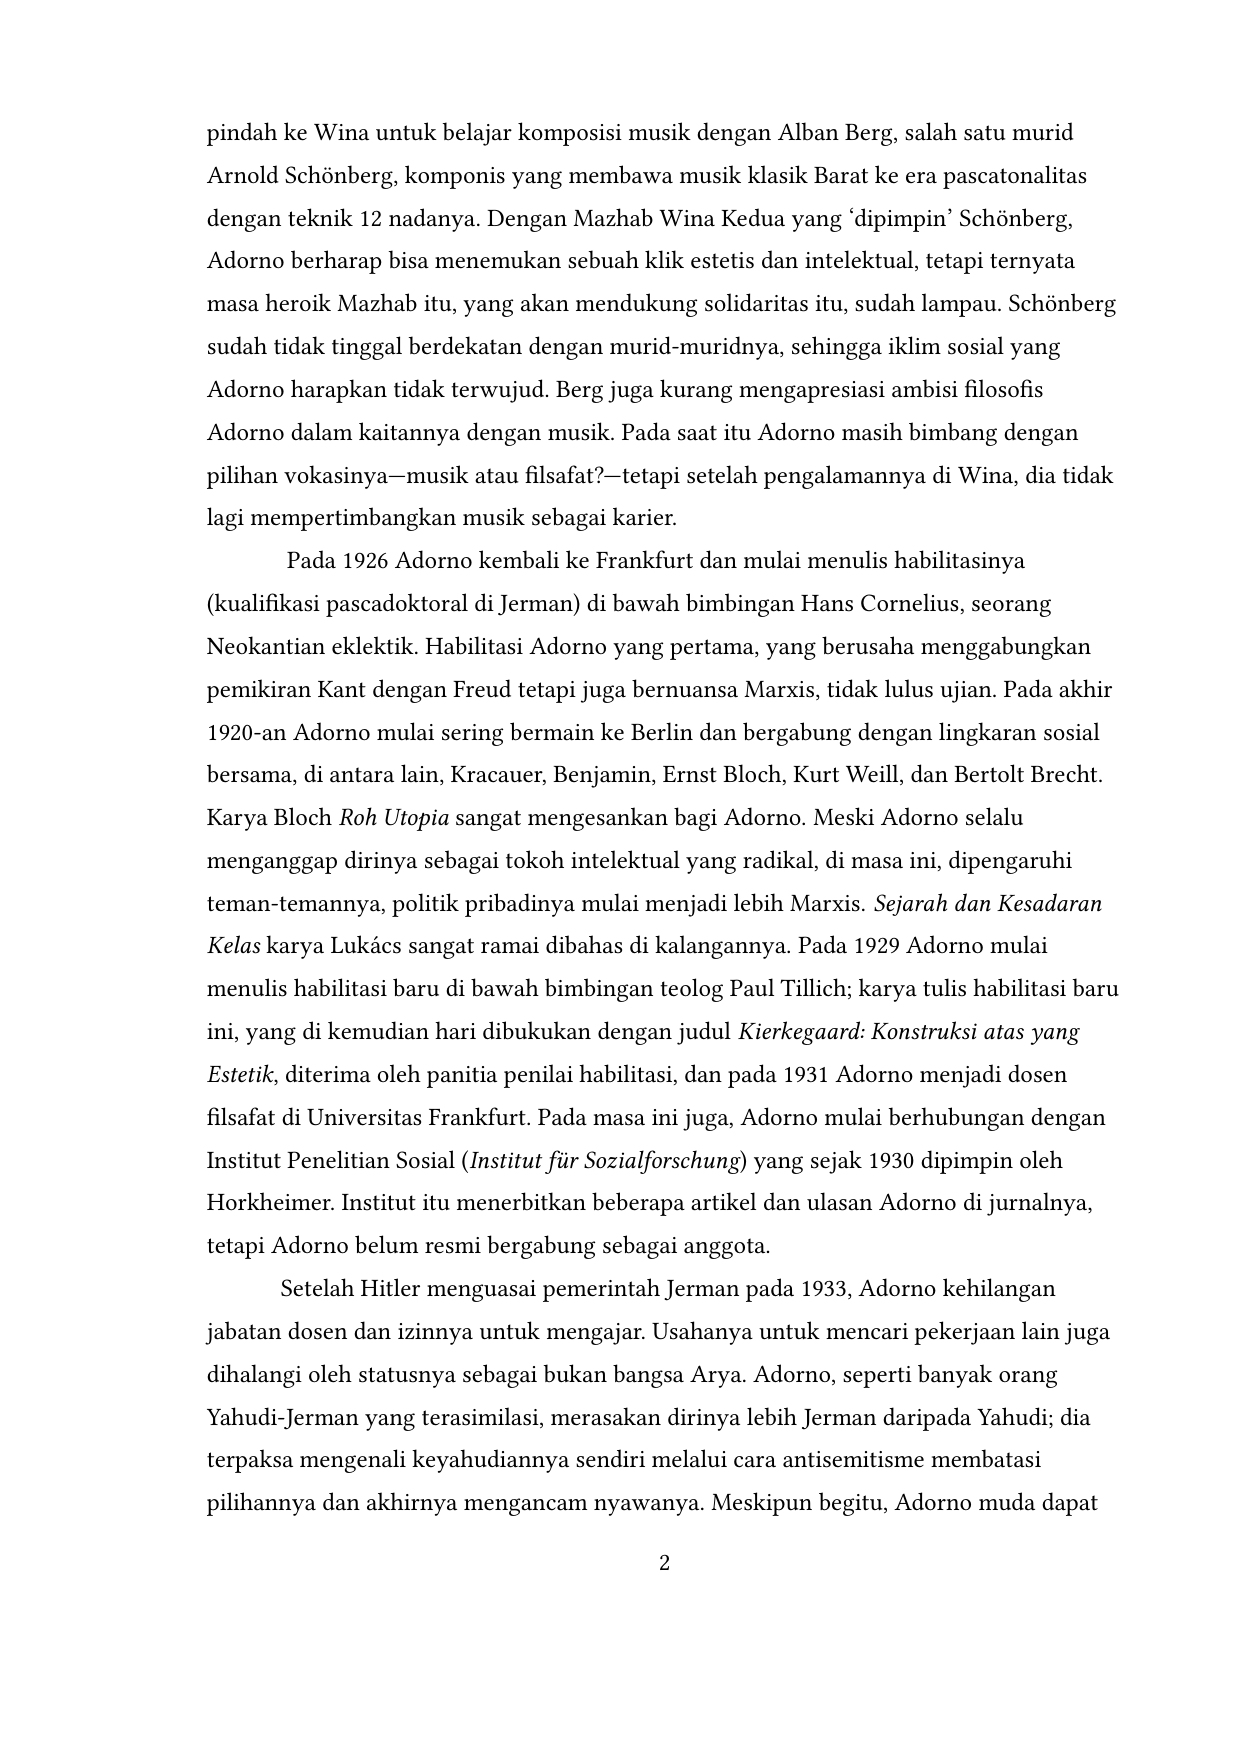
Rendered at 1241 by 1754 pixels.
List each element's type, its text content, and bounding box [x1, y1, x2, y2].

text Pada 1926 Adorno kembali ke Frankfurt dan mulai menulis habilitasinya (kualifikasi pascadoktoral di Jerman) di bawah bimbingan Hans Cornelius, seorang Neokantian eklektik. Habilitasi Adorno yang pertama, yang berusaha menggabungkan pemikiran Kant dengan Freud tetapi juga bernuansa Marxis, tidak lulus ujian. Pada akhir 1920-an Adorno mulai sering bermain ke Berlin dan bergabung dengan lingkaran sosial bersama, di antara lain, Kracauer, Benjamin, Ernst Bloch, Kurt Weill, dan Bertolt Brecht. Karya Bloch Roh Utopia sangat mengesankan bagi Adorno. Meski Adorno selalu menganggap dirinya sebagai tokoh intelektual yang radikal, di masa ini, dipengaruhi teman-temannya, politik pribadinya mulai menjadi lebih Marxis. Sejarah dan Kesadaran Kelas karya Lukács sangat ramai dibahas di kalangannya. Pada 1929 Adorno mulai menulis habilitasi baru di bawah bimbingan teolog Paul Tillich; karya tulis habilitasi baru ini, yang di kemudian hari dibukukan dengan judul Kierkegaard: Konstruksi atas yang Estetik, diterima oleh panitia penilai habilitasi, dan pada 1931 Adorno menjadi dosen filsafat di Universitas Frankfurt. Pada masa ini juga, Adorno mulai berhubungan dengan Institut Penelitian Sosial (Institut für Sozialforschung) yang sejak 1930 dipimpin oleh Horkheimer. Institut itu menerbitkan beberapa artikel dan ulasan Adorno di jurnalnya, tetapi Adorno belum resmi bergabung sebagai anggota. [207, 546, 1122, 1260]
text pindah ke Wina untuk belajar komposisi musik dengan Alban Berg, salah satu murid Arnold Schönberg, komponis yang membawa musik klasik Barat ke era pascatonalitas dengan teknik 12 nadanya. Dengan Mazhab Wina Kedua yang ‘dipimpin’ Schönberg, Adorno berharap bisa menemukan sebuah klik estetis dan intelektual, tetapi ternyata masa heroik Mazhab itu, yang akan mendukung solidaritas itu, sudah lampau. Schönberg sudah tidak tinggal berdekatan dengan murid-muridnya, sehingga iklim sosial yang Adorno harapkan tidak terwujud. Berg juga kurang mengapresiasi ambisi filosofis Adorno dalam kaitannya dengan musik. Pada saat itu Adorno masih bimbang dengan pilihan vokasinya—musik atau filsafat?—tetapi setelah pengalamannya di Wina, dia tidak lagi mempertimbangkan musik sebagai karier. [207, 118, 1122, 532]
text Setelah Hitler menguasai pemerintah Jerman pada 1933, Adorno kehilangan jabatan dosen dan izinnya untuk mengajar. Usahanya untuk mencari pekerjaan lain juga dihalangi oleh statusnya sebagai bukan bangsa Arya. Adorno, seperti banyak orang Yahudi-Jerman yang terasimilasi, merasakan dirinya lebih Jerman daripada Yahudi; dia terpaksa mengenali keyahudiannya sendiri melalui cara antisemitisme membatasi pilihannya dan akhirnya mengancam nyawanya. Meskipun begitu, Adorno muda dapat [207, 1274, 1122, 1517]
